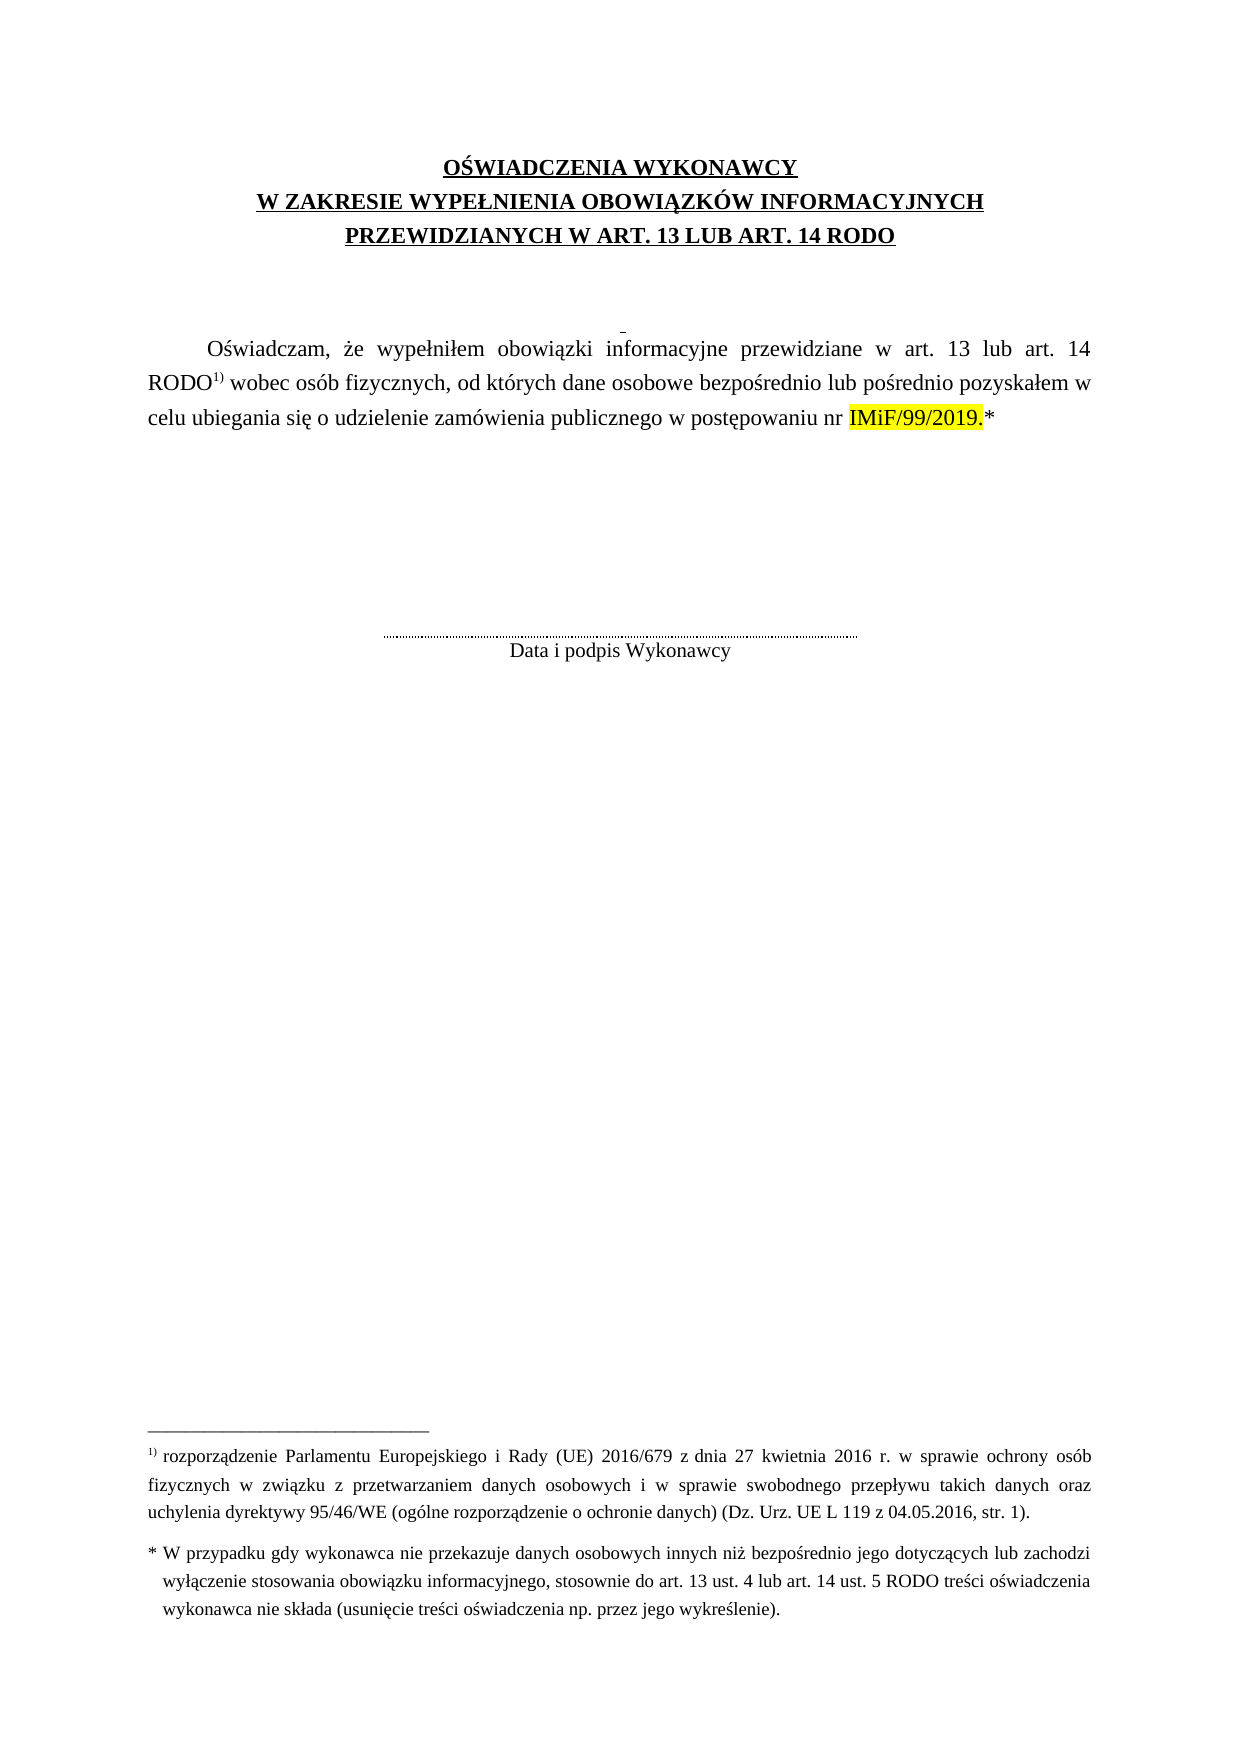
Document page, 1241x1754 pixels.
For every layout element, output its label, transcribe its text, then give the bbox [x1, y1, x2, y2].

text PRZEWIDZIANYCH W ART. 13 LUB ART. 14 RODO [148, 222, 1092, 248]
table_header [384, 608, 856, 636]
text Oświadczam, że wypełniłem obowiązki informacyjne przewidziane w art. 13 lub art. 14 RODO1) wobec osób fizycznych, od których dane osobowe bezpośrednio lub pośrednio pozyskałem w celu ubiegania się o udzielenie zamówienia publicznego w postępowaniu nr IMiF/99/2019.* [148, 335, 1092, 430]
text OŚWIADCZENIA WYKONAWCY [148, 154, 1092, 180]
text W ZAKRESIE WYPEŁNIENIA OBOWIĄZKÓW INFORMACYJNYCH [148, 188, 1092, 214]
text * W przypadku gdy wykonawca nie przekazuje danych osobowych innych niż bezpośrednio jego dotyczących lub zachodzi wyłączenie stosowania obowiązku informacyjnego, stosownie do art. 13 ust. 4 lub art. 14 ust. 5 RODO treści oświadczenia wykonawca nie składa (usunięcie treści oświadczenia np. przez jego wykreślenie). [148, 1542, 1092, 1619]
text ______________________________ [148, 1413, 1092, 1435]
text 1) rozporządzenie Parlamentu Europejskiego i Rady (UE) 2016/679 z dnia 27 kwietnia 2016 r. w sprawie ochrony osób fizycznych w związku z przetwarzaniem danych osobowych i w sprawie swobodnego przepływu takich danych oraz uchylenia dyrektywy 95/46/WE (ogólne rozporządzenie o ochronie danych) (Dz. Urz. UE L 119 z 04.05.2016, str. 1). [148, 1445, 1092, 1523]
table_cell Data i podpis Wykonawcy [384, 636, 856, 662]
